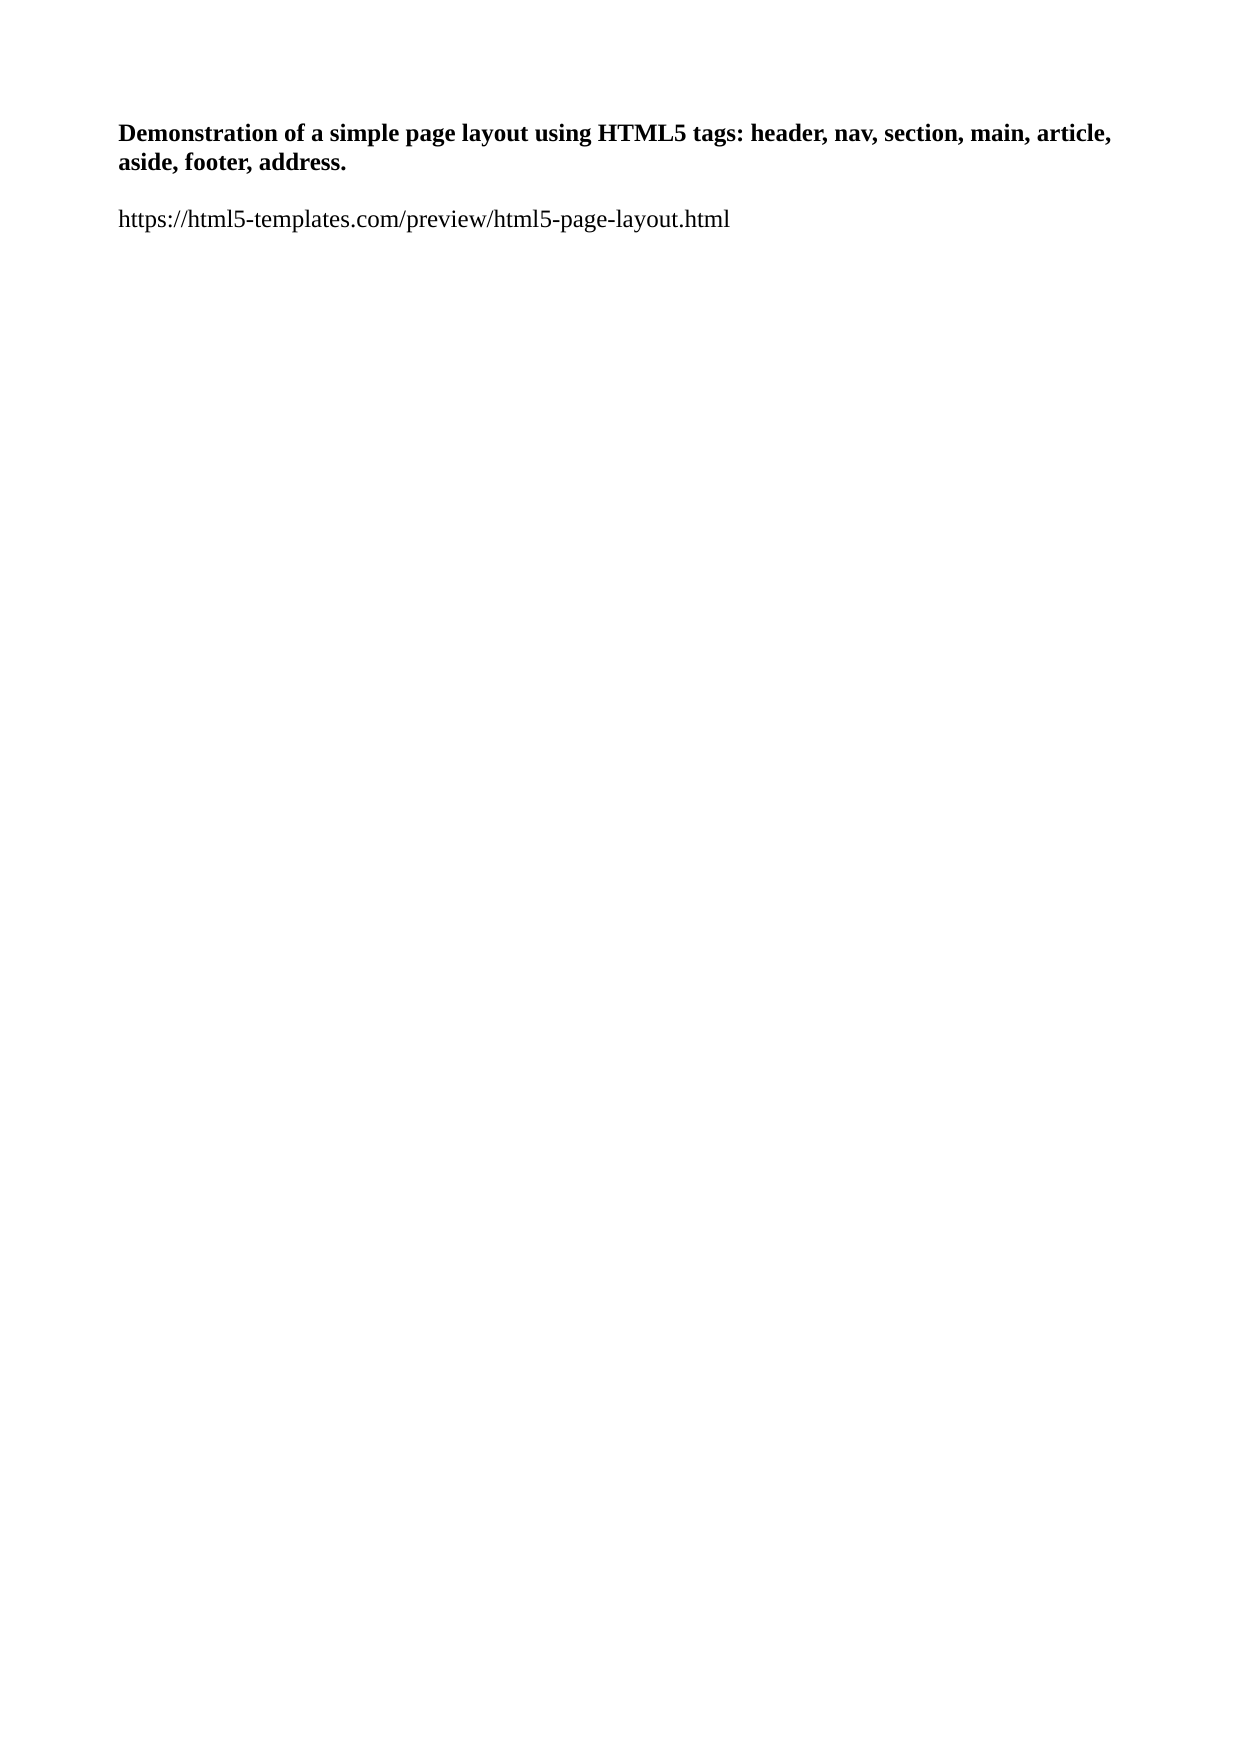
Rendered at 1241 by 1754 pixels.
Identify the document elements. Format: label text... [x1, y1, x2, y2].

text Demonstration of a simple page layout using HTML5 tags: header, nav, section, main, article, aside, footer, address. [118, 118, 1122, 176]
text https://html5-templates.com/preview/html5-page-layout.html [118, 204, 1122, 233]
